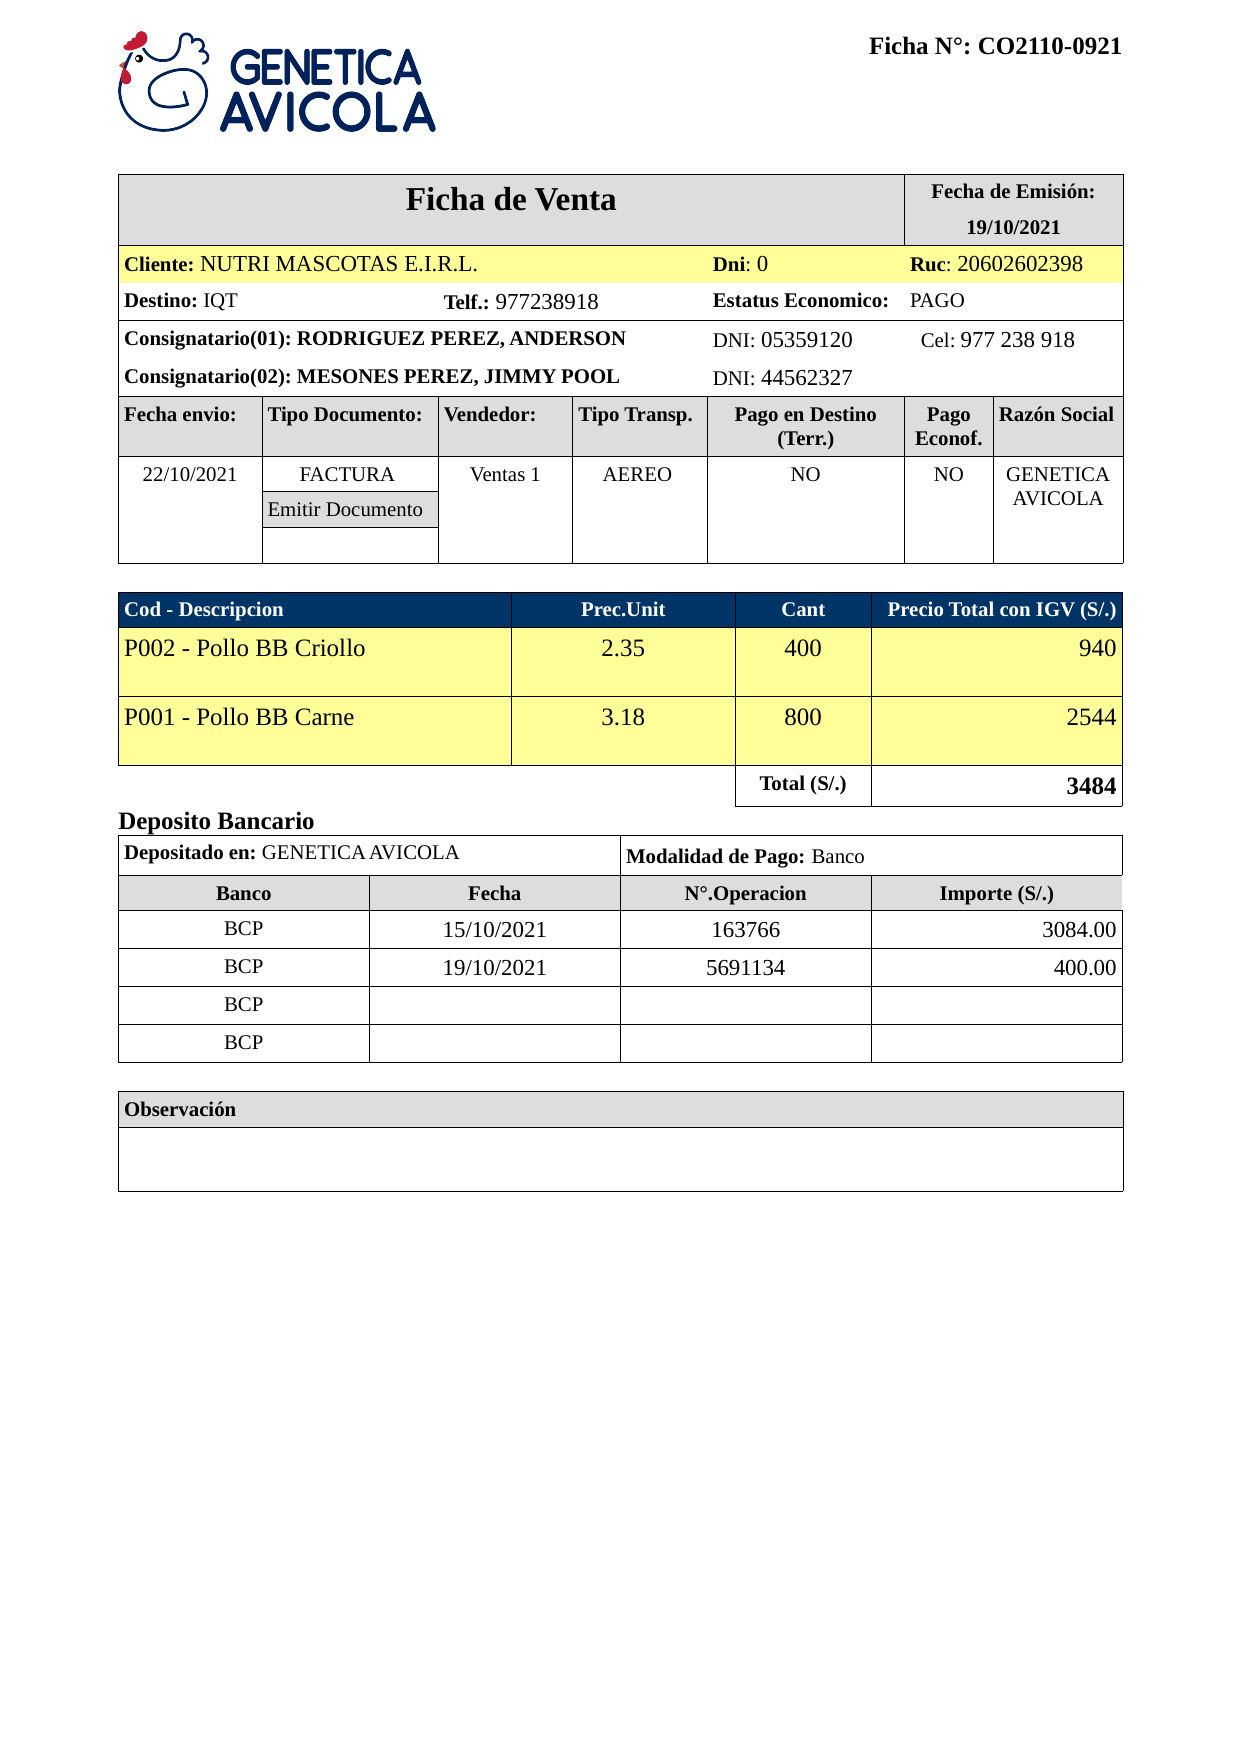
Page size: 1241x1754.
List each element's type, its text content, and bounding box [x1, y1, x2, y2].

table_cell AEREO [573, 457, 707, 563]
table_cell N°.Operacion [621, 876, 871, 910]
table_cell 19/10/2021 [370, 949, 620, 986]
table_cell [118, 766, 511, 806]
table_cell Dni: 0 [707, 246, 904, 283]
table_cell Telf.: 977238918 [438, 283, 707, 320]
table_cell 400 [736, 628, 871, 696]
table_cell Cliente: NUTRI MASCOTAS E.I.R.L. [119, 246, 707, 283]
table_cell Pago Econof. [905, 397, 993, 456]
table_cell 400.00 [872, 949, 1122, 986]
table_cell [370, 987, 620, 1024]
table_cell Importe (S/.) [872, 876, 1122, 910]
table_cell Estatus Economico: [707, 283, 904, 320]
table_cell [872, 987, 1122, 1024]
table_cell Total (S/.) [736, 766, 871, 806]
table_cell 2544 [872, 697, 1122, 765]
table_cell [621, 987, 871, 1024]
table_cell Ruc: 20602602398 [904, 246, 1123, 283]
table_header Observación [119, 1092, 1123, 1127]
table_cell 2.35 [512, 628, 735, 696]
table_cell [263, 528, 438, 563]
table_cell Pago en Destino (Terr.) [708, 397, 904, 456]
table_cell Tipo Transp. [573, 397, 707, 456]
table_cell P001 - Pollo BB Carne [119, 697, 511, 765]
table_header Precio Total con IGV (S/.) [872, 593, 1122, 627]
table_header Ficha de Venta [119, 175, 904, 245]
table_header Modalidad de Pago: Banco [621, 836, 1122, 875]
table_cell BCP [119, 949, 369, 986]
table_cell Razón Social [994, 397, 1123, 456]
table_cell Fecha envio: [119, 397, 262, 456]
table_cell [621, 1025, 871, 1062]
table_header Fecha de Emisión: [905, 175, 1123, 209]
table_cell 163766 [621, 911, 871, 948]
text Deposito Bancario [118, 806, 1122, 834]
table_cell [119, 1128, 1123, 1191]
table_cell 15/10/2021 [370, 911, 620, 948]
table_cell 3484 [872, 766, 1122, 806]
table_cell Fecha [370, 876, 620, 910]
table_cell Cel: 977 238 918 [915, 321, 1123, 358]
table_cell NO [708, 457, 904, 563]
table_cell DNI: 44562327 [707, 358, 1123, 396]
table_cell DNI: 05359120 [707, 321, 915, 358]
table_cell FACTURA [263, 457, 438, 491]
table_cell BCP [119, 987, 369, 1024]
table_cell 19/10/2021 [905, 209, 1123, 245]
table_cell 5691134 [621, 949, 871, 986]
table_cell GENETICA AVICOLA [994, 457, 1123, 563]
table_cell [511, 766, 735, 806]
table_cell BCP [119, 911, 369, 948]
table_cell BCP [119, 1025, 369, 1062]
table_header Cant [736, 593, 871, 627]
table_cell 800 [736, 697, 871, 765]
table_cell Consignatario(01): RODRIGUEZ PEREZ, ANDERSON [119, 321, 707, 358]
table_cell P002 - Pollo BB Criollo [119, 628, 511, 696]
table_header Prec.Unit [512, 593, 735, 627]
table_cell Destino: IQT [119, 283, 438, 320]
table_cell Consignatario(02): MESONES PEREZ, JIMMY POOL [119, 358, 707, 396]
table_header Cod - Descripcion [119, 593, 511, 627]
table_cell NO [905, 457, 993, 563]
table_header Depositado en: GENETICA AVICOLA [119, 836, 620, 875]
table_cell Ventas 1 [439, 457, 572, 563]
table_cell [370, 1025, 620, 1062]
table_cell 3.18 [512, 697, 735, 765]
table_cell Vendedor: [439, 397, 572, 456]
table_cell PAGO [904, 283, 1123, 320]
table_cell Emitir Documento [263, 492, 438, 527]
picture [118, 31, 436, 132]
table_cell Tipo Documento: [263, 397, 438, 456]
table_cell 940 [872, 628, 1122, 696]
table_cell 3084.00 [872, 911, 1122, 948]
table_cell 22/10/2021 [119, 457, 262, 563]
table_cell [872, 1025, 1122, 1062]
table_cell Banco [119, 876, 369, 910]
